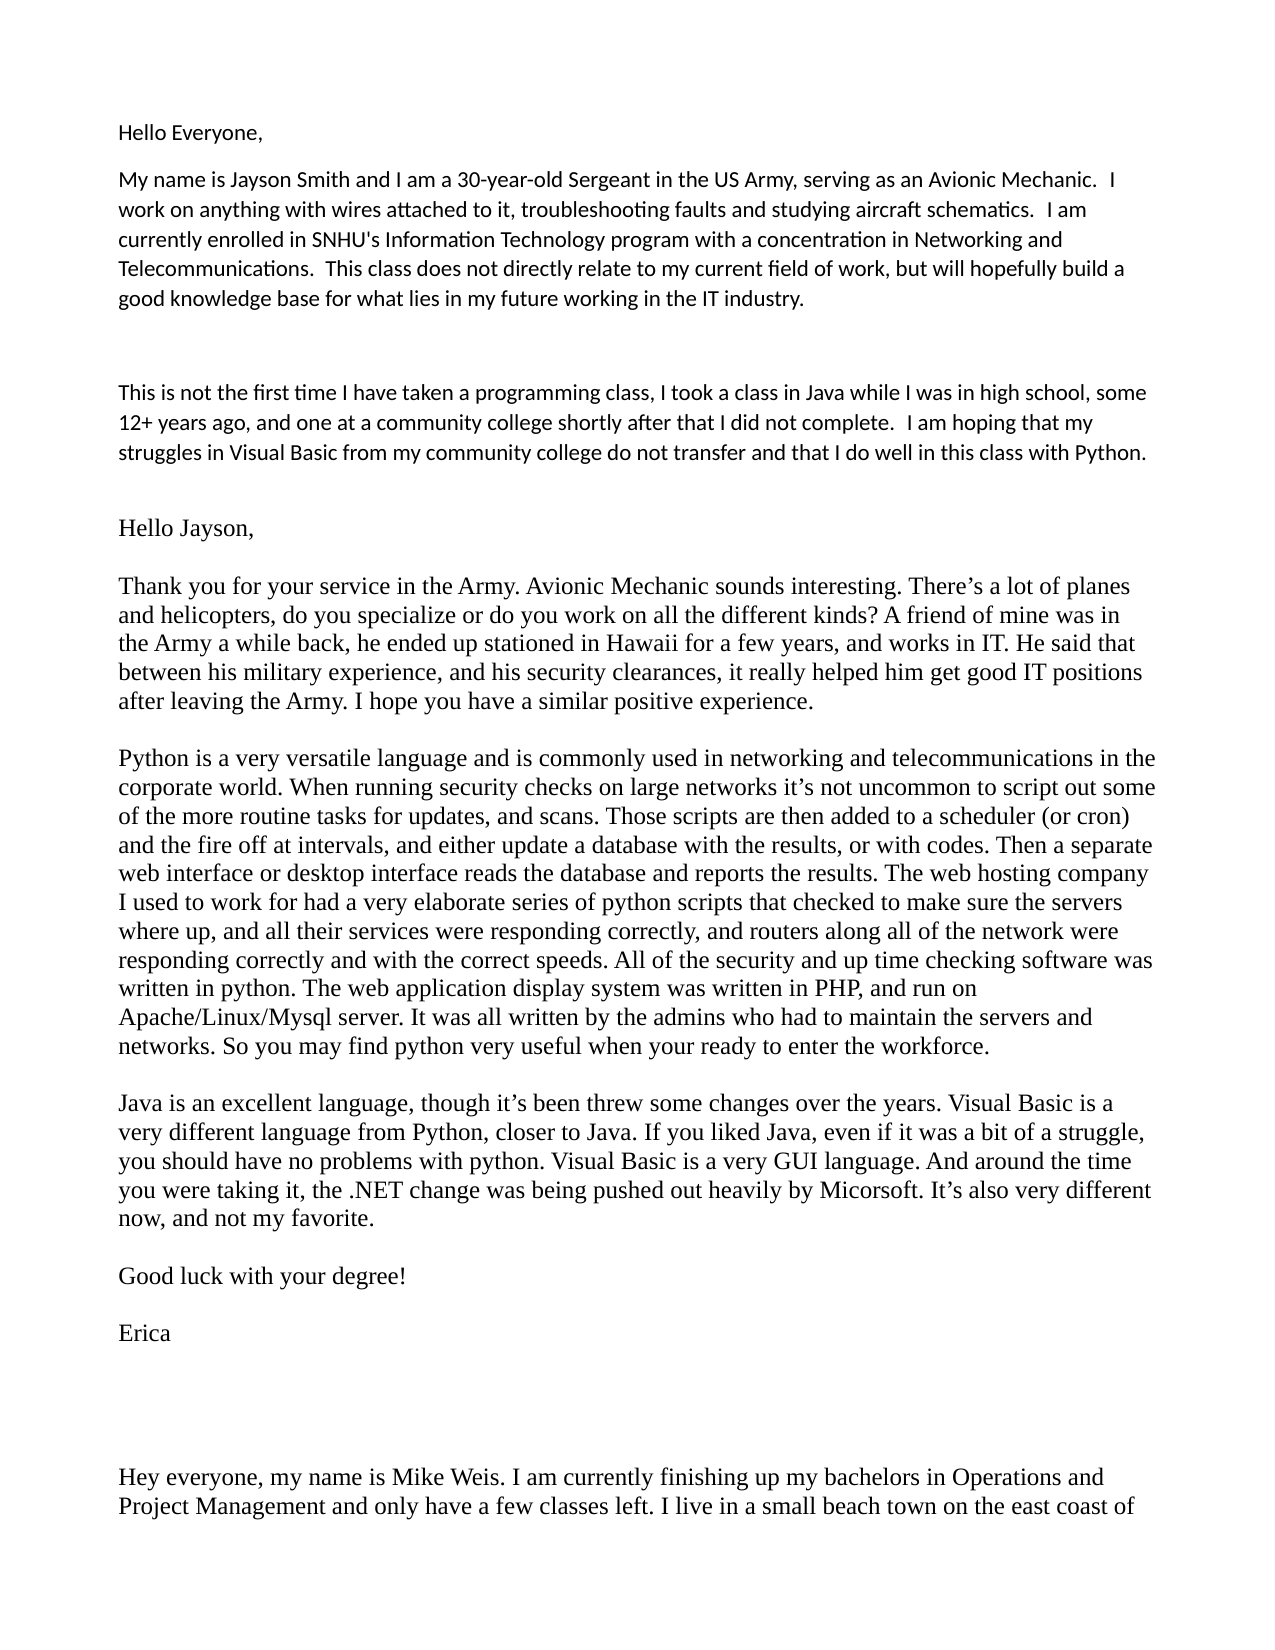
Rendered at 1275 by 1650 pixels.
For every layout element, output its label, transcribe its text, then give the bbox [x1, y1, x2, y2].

text Hey everyone, my name is Mike Weis. I am currently finishing up my bachelors in Operations and Project Management and only have a few classes left. I live in a small beach town on the east coast of [118, 1462, 1157, 1520]
text Java is an excellent language, though it’s been threw some changes over the years. Visual Basic is a very different language from Python, closer to Java. If you liked Java, even if it was a bit of a struggle, you should have no problems with python. Visual Basic is a very GUI language. And around the time you were taking it, the .NET change was being pushed out heavily by Micorsoft. It’s also very different now, and not my favorite. [118, 1088, 1157, 1261]
text My name is Jayson Smith and I am a 30-year-old Sergeant in the US Army, serving as an Avionic Mechanic. I work on anything with wires attached to it, troubleshooting faults and studying aircraft schematics. I am currently enrolled in SNHU's Information Technology program with a concentration in Networking and Telecommunications. This class does not directly relate to my current field of work, but will hopefully build a good knowledge base for what lies in my future working in the IT industry. [118, 165, 1157, 312]
text This is not the first time I have taken a programming class, I took a class in Java while I was in high school, some 12+ years ago, and one at a community college shortly after that I did not complete. I am hoping that my struggles in Visual Basic from my community college do not transfer and that I do well in this class with Python. [118, 378, 1157, 466]
text Good luck with your degree! [118, 1261, 1157, 1290]
text Hello Jayson, [118, 513, 1157, 542]
text Hello Everyone, [118, 118, 1157, 146]
text Thank you for your service in the Army. Avionic Mechanic sounds interesting. There’s a lot of planes and helicopters, do you specialize or do you work on all the different kinds? A friend of mine was in the Army a while back, he ended up stationed in Hawaii for a few years, and works in IT. He said that between his military experience, and his security clearances, it really helped him get good IT positions after leaving the Army. I hope you have a similar positive experience. Python is a very versatile language and is commonly used in networking and telecommunications in the corporate world. When running security checks on large networks it’s not uncommon to script out some of the more routine tasks for updates, and scans. Those scripts are then added to a scheduler (or cron) and the fire off at intervals, and either update a database with the results, or with codes. Then a separate web interface or desktop interface reads the database and reports the results. The web hosting company I used to work for had a very elaborate series of python scripts that checked to make sure the servers where up, and all their services were responding correctly, and routers along all of the network were responding correctly and with the correct speeds. All of the security and up time checking software was written in python. The web application display system was written in PHP, and run on Apache/Linux/Mysql server. It was all written by the admins who had to maintain the servers and networks. So you may find python very useful when your ready to enter the workforce. [118, 571, 1157, 1060]
text Erica [118, 1318, 1157, 1376]
